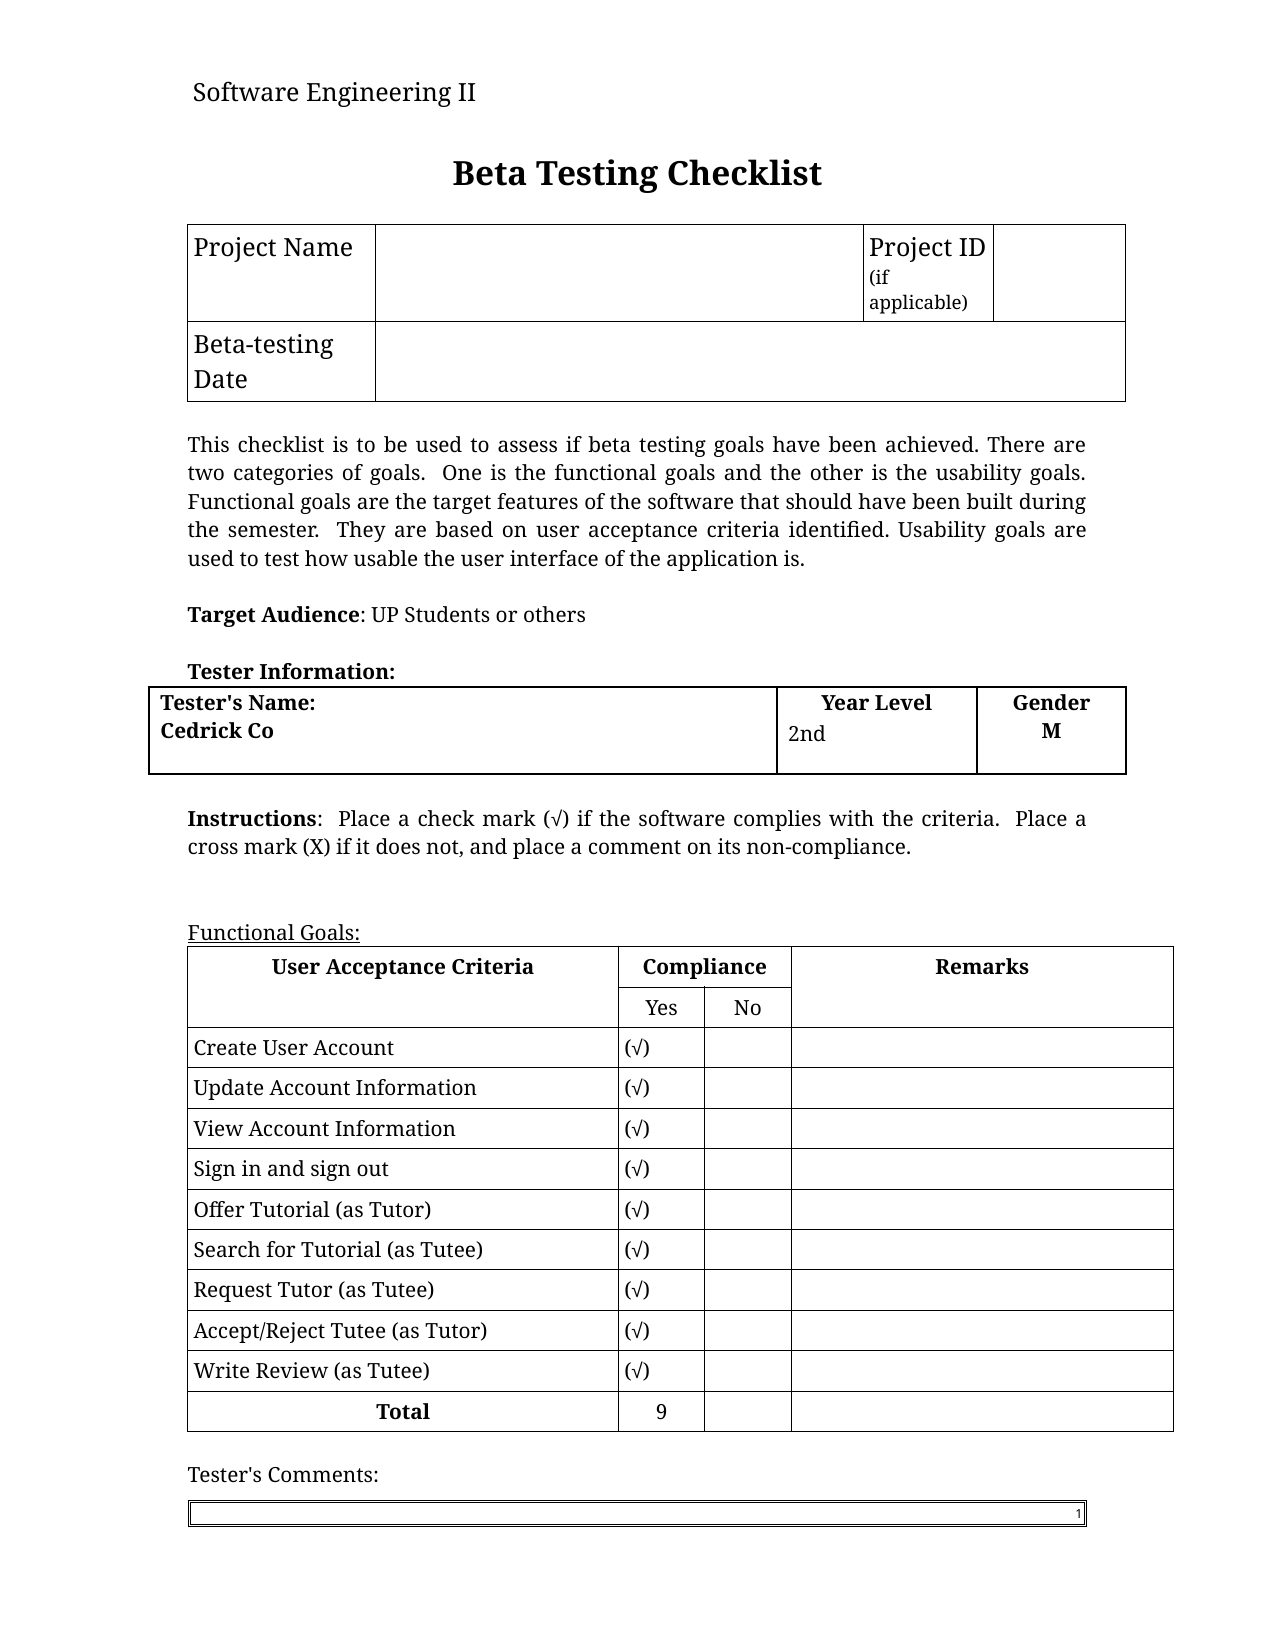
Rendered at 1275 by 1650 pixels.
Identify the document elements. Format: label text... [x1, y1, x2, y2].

table_cell [705, 1068, 791, 1108]
table_cell [792, 1311, 1173, 1350]
table_cell View Account Information [188, 1109, 618, 1148]
text Tester's Comments: [187, 1460, 1087, 1488]
table_cell [792, 1351, 1173, 1391]
table_cell 9 [619, 1392, 704, 1431]
table_cell Search for Tutorial (as Tutee) [188, 1230, 618, 1269]
table_cell Offer Tutorial (as Tutor) [188, 1190, 618, 1229]
table_cell [792, 1392, 1173, 1431]
text This checklist is to be used to assess if beta testing goals have been achieved. There are two categories of goals. One is the functional goals and the other is the usability goals. Functional goals are the target features of the software that should have been built during the semester. They are based on user acceptance criteria identified. Usability goals are used to test how usable the user interface of the application is. [187, 430, 1087, 572]
table_cell [705, 1230, 791, 1269]
table_cell Sign in and sign out [188, 1149, 618, 1188]
table_cell [792, 1270, 1173, 1310]
table_header User Acceptance Criteria [188, 947, 618, 1027]
table_cell (√) [619, 1230, 704, 1269]
table_cell (√) [619, 1351, 704, 1391]
table_cell Yes [619, 988, 704, 1027]
table_cell (√) [619, 1028, 704, 1067]
text Target Audience: UP Students or others [187, 601, 1087, 629]
table_cell (√) [619, 1190, 704, 1229]
table_cell Accept/Reject Tutee (as Tutor) [188, 1311, 618, 1350]
table_cell No [705, 988, 791, 1027]
table_header Project ID (if applicable) [864, 225, 993, 321]
table_cell [792, 1190, 1173, 1229]
table_header Gender M [978, 688, 1125, 773]
table_header [994, 225, 1125, 321]
table_header [376, 225, 863, 321]
table_cell [705, 1149, 791, 1188]
table_header Compliance [619, 947, 791, 986]
table_cell Beta-testing Date [188, 322, 375, 401]
table_cell (√) [619, 1068, 704, 1108]
text Instructions: Place a check mark (√) if the software complies with the criteria. Place a cross mark (X) if it does not, and place a comment on its non-compliance. [187, 804, 1087, 861]
table_cell [705, 1311, 791, 1350]
table_cell (√) [619, 1270, 704, 1310]
table_cell (√) [619, 1149, 704, 1188]
table_header Year Level [778, 688, 976, 717]
table_cell Update Account Information [188, 1068, 618, 1108]
table_cell [705, 1190, 791, 1229]
table_cell [705, 1028, 791, 1067]
table_cell (√) [619, 1109, 704, 1148]
table_header Tester's Name: Cedrick Co [150, 688, 776, 773]
table_cell [376, 322, 1125, 401]
text Tester Information: [187, 657, 1087, 686]
table_cell [792, 1068, 1173, 1108]
table_cell [792, 1149, 1173, 1188]
table_cell Write Review (as Tutee) [188, 1351, 618, 1391]
table_cell [705, 1109, 791, 1148]
table_cell Request Tutor (as Tutee) [188, 1270, 618, 1310]
table_cell [705, 1270, 791, 1310]
table_cell [705, 1351, 791, 1391]
table_cell Total [188, 1392, 618, 1431]
table_header Project Name [188, 225, 375, 321]
table_cell [792, 1028, 1173, 1067]
table_cell [792, 1109, 1173, 1148]
table_cell [792, 1230, 1173, 1269]
table_cell (√) [619, 1311, 704, 1350]
table_cell 2nd [778, 717, 976, 773]
table_header Remarks [792, 947, 1173, 1027]
text Functional Goals: [187, 918, 1087, 946]
table_cell Create User Account [188, 1028, 618, 1067]
table_cell [705, 1392, 791, 1431]
text Beta Testing Checklist [187, 150, 1087, 195]
